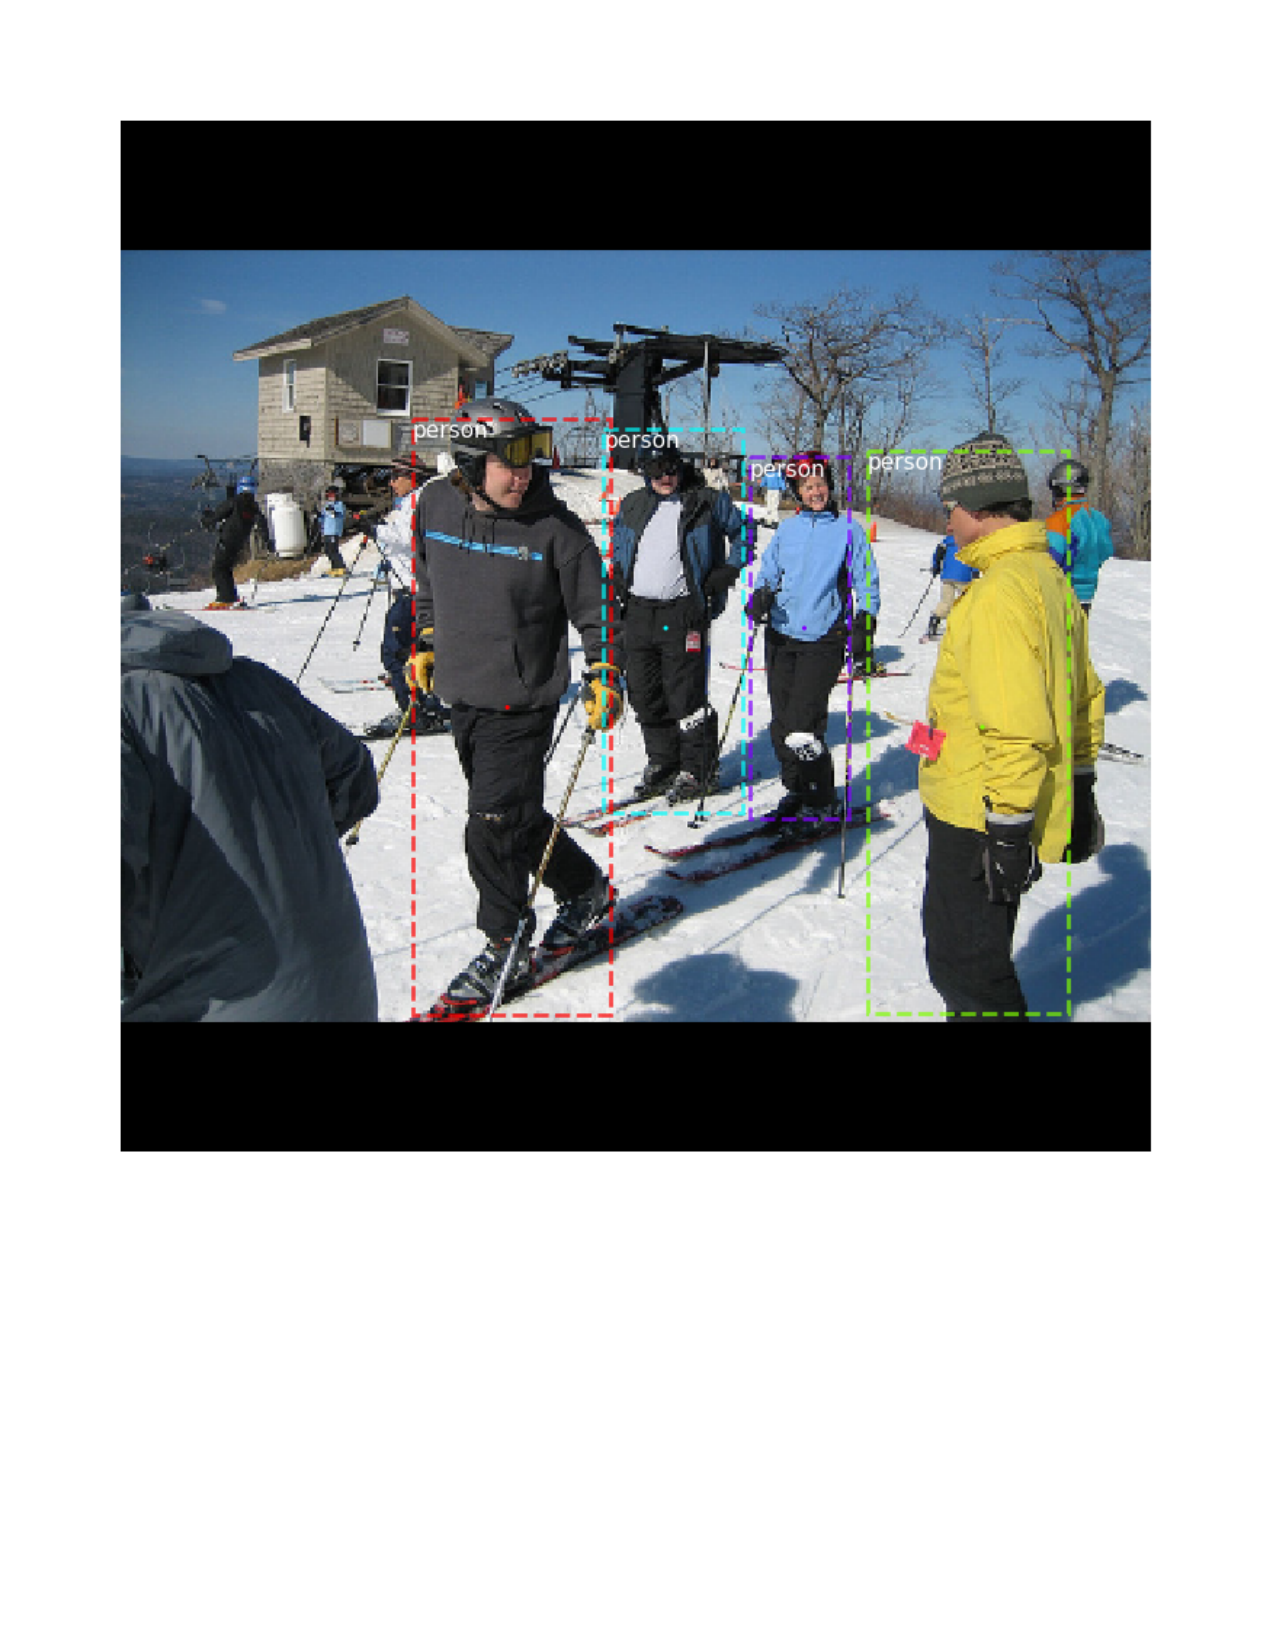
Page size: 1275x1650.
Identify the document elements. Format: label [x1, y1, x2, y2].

picture [118, 118, 1157, 1159]
